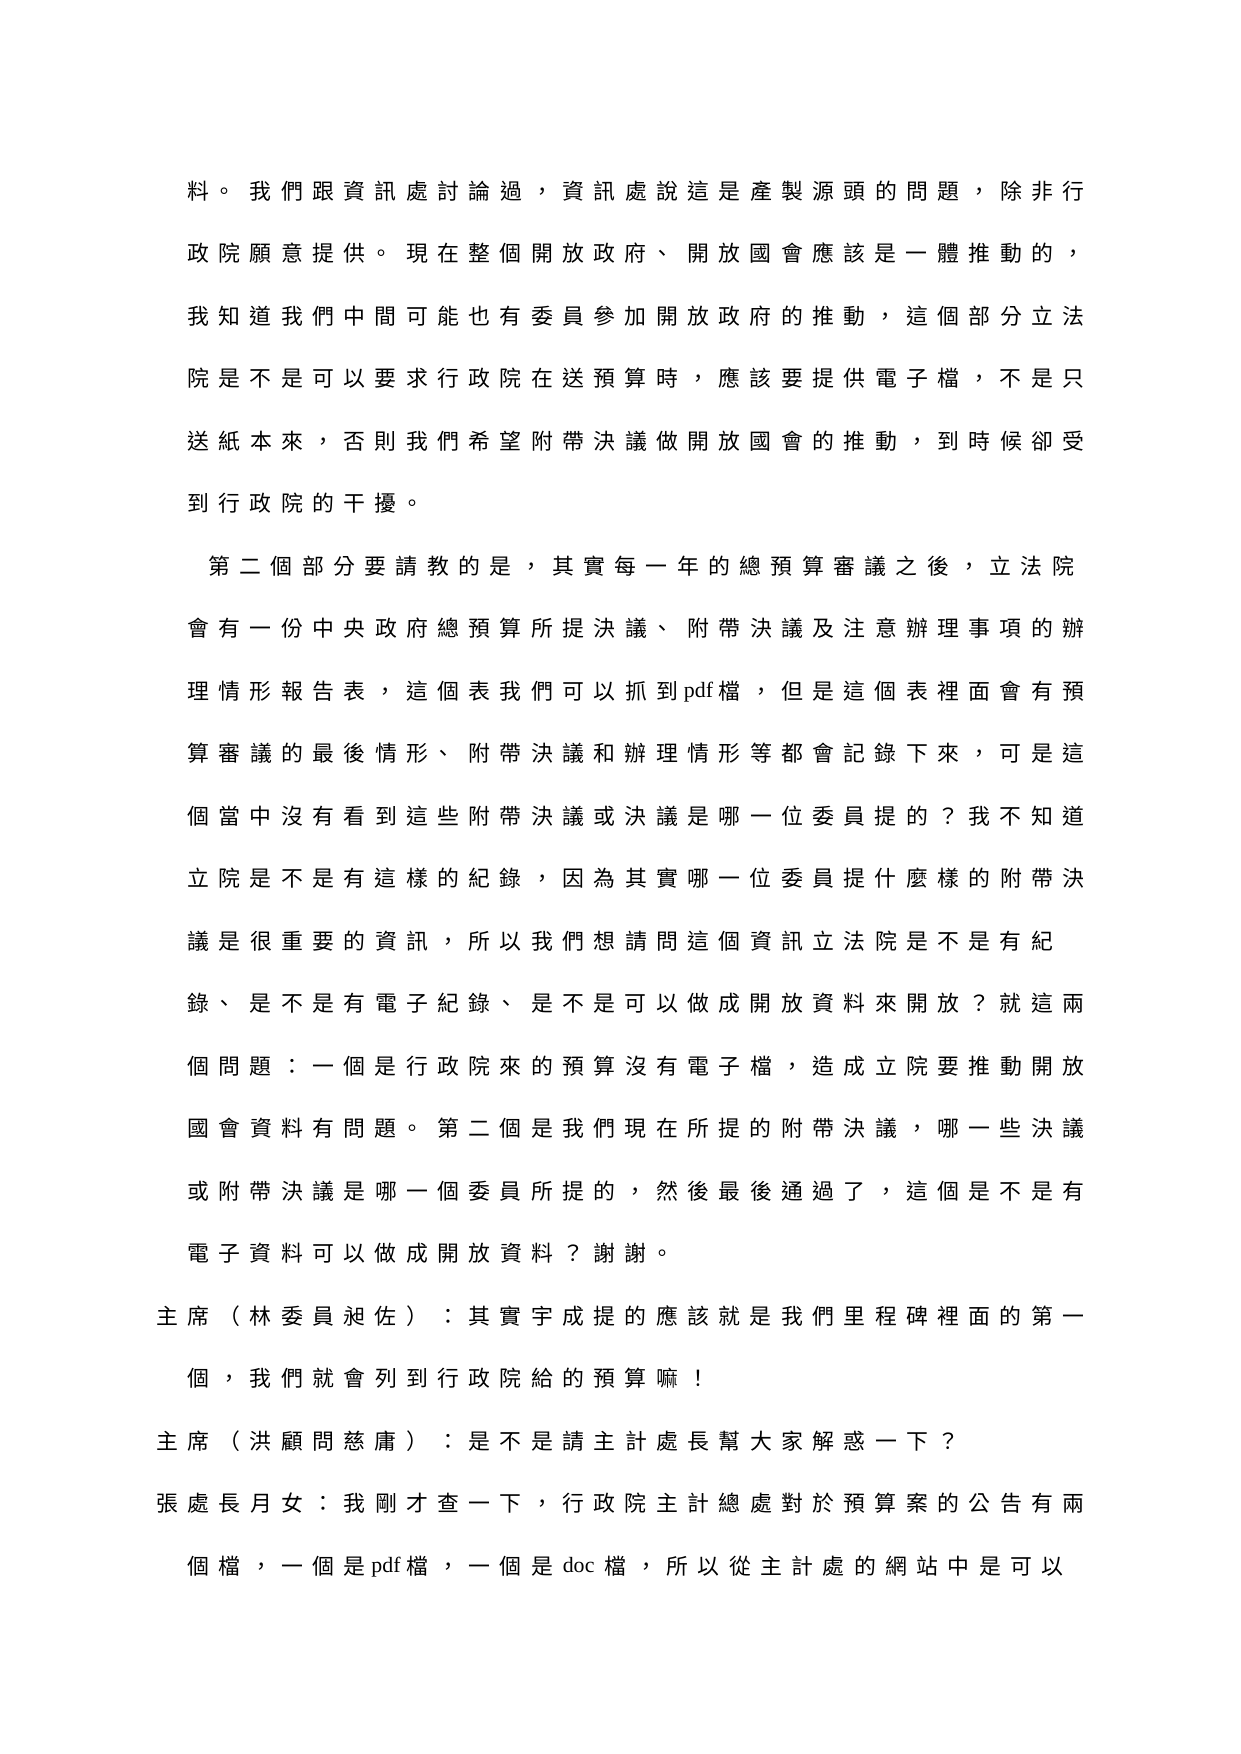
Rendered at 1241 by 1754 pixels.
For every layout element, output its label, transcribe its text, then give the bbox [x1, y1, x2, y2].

text 第二個部分要請教的是，其實每一年的總預算審議之後，立法院會有一份中央政府總預算所提決議、附帶決議及注意辦理事項的辦理情形報告表，這個表我們可以抓到pdf檔，但是這個表裡面會有預算審議的最後情形、附帶決議和辦理情形等都會記錄下來，可是這個當中沒有看到這些附帶決議或決議是哪一位委員提的？我不知道立院是不是有這樣的紀錄，因為其實哪一位委員提什麼樣的附帶決議是很重要的資訊，所以我們想請問這個資訊立法院是不是有紀錄、是不是有電子紀錄、是不是可以做成開放資料來開放？就這兩個問題：一個是行政院來的預算沒有電子檔，造成立院要推動開放國會資料有問題。第二個是我們現在所提的附帶決議，哪一些決議或附帶決議是哪一個委員所提的，然後最後通過了，這個是不是有電子資料可以做成開放資料？謝謝。 [173, 533, 1089, 1283]
text 主席（洪顧問慈庸）：是不是請主計處長幫大家解惑一下？ [151, 1408, 1089, 1471]
text 料。我們跟資訊處討論過，資訊處說這是產製源頭的問題，除非行政院願意提供。現在整個開放政府、開放國會應該是一體推動的，我知道我們中間可能也有委員參加開放政府的推動，這個部分立法院是不是可以要求行政院在送預算時，應該要提供電子檔，不是只送紙本來，否則我們希望附帶決議做開放國會的推動，到時候卻受到行政院的干擾。 [151, 158, 1089, 533]
text 張處長月女：我剛才查一下，行政院主計總處對於預算案的公告有兩個檔，一個是pdf檔，一個是doc檔，所以從主計處的網站中是可以 [151, 1471, 1089, 1596]
text 主席（林委員昶佐）：其實宇成提的應該就是我們里程碑裡面的第一個，我們就會列到行政院給的預算嘛！ [151, 1283, 1089, 1408]
